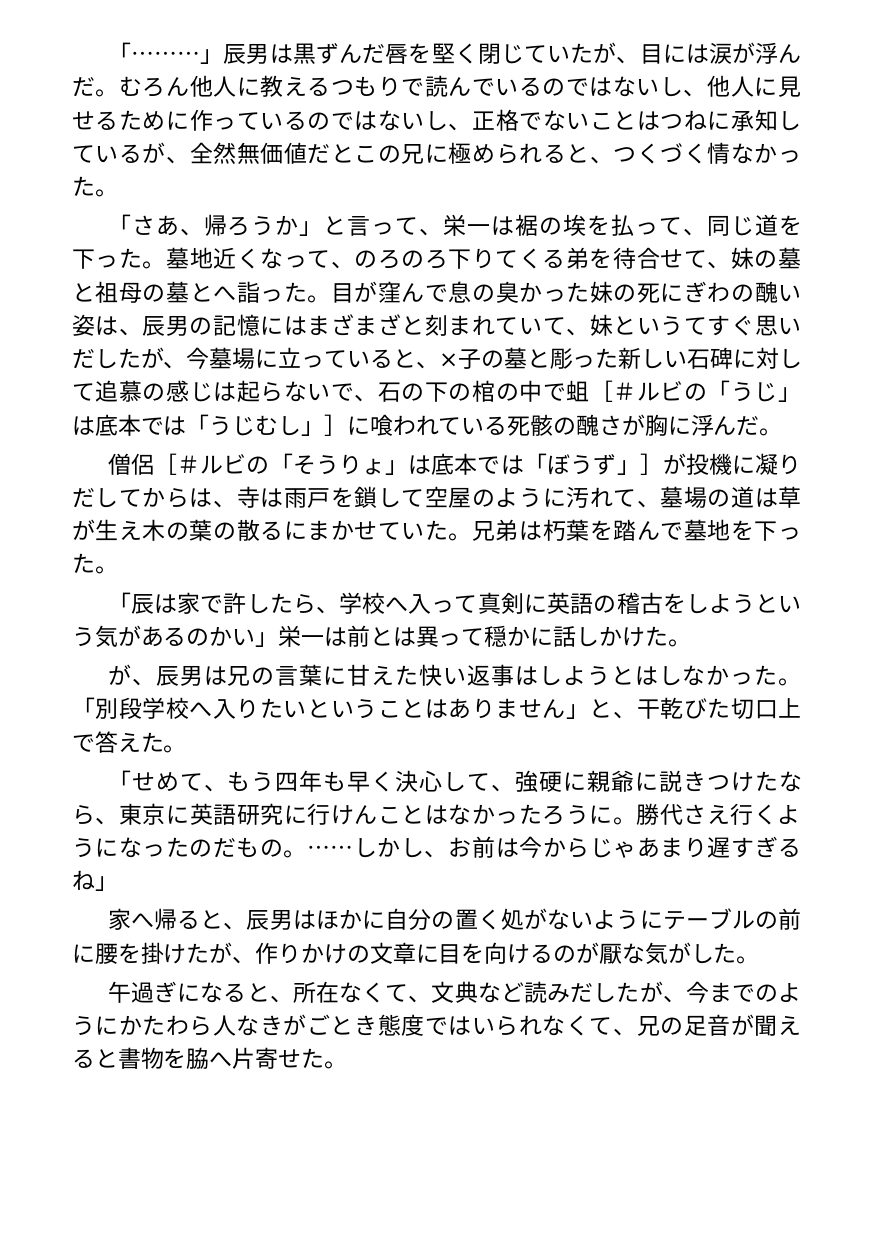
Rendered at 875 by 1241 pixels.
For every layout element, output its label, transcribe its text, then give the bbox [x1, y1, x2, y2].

text 「さあ、帰ろうか」と言って、栄一は裾の埃を払って、同じ道を下った。墓地近くなって、のろのろ下りてくる弟を待合せて、妹の墓と祖母の墓とへ詣った。目が窪んで息の臭かった妹の死にぎわの醜い姿は、辰男の記憶にはまざまざと刻まれていて、妹というてすぐ思いだしたが、今墓場に立っていると、×子の墓と彫った新しい石碑に対して追慕の感じは起らないで、石の下の棺の中で蛆［＃ルビの「うじ」は底本では「うじむし」］に喰われている死骸の醜さが胸に浮んだ。 [72, 208, 802, 441]
text 「辰は家で許したら、学校へ入って真剣に英語の稽古をしようという気があるのかい」栄一は前とは異って穏かに話しかけた。 [72, 586, 802, 652]
text が、辰男は兄の言葉に甘えた快い返事はしようとはしなかった。「別段学校へ入りたいということはありません」と、干乾びた切口上で答えた。 [72, 658, 802, 758]
text 家へ帰ると、辰男はほかに自分の置く処がないようにテーブルの前に腰を掛けたが、作りかけの文章に目を向けるのが厭な気がした。 [72, 902, 802, 969]
text 「………」辰男は黒ずんだ唇を堅く閉じていたが、目には涙が浮んだ。むろん他人に教えるつもりで読んでいるのではないし、他人に見せるために作っているのではないし、正格でないことはつねに承知しているが、全然無価値だとこの兄に極められると、つくづく情なかった。 [72, 36, 802, 202]
text 午過ぎになると、所在なくて、文典など読みだしたが、今までのようにかたわら人なきがごとき態度ではいられなくて、兄の足音が聞えると書物を脇へ片寄せた。 [72, 975, 802, 1074]
text 「せめて、もう四年も早く決心して、強硬に親爺に説きつけたなら、東京に英語研究に行けんことはなかったろうに。勝代さえ行くようになったのだもの。……しかし、お前は今からじゃあまり遅すぎるね」 [72, 763, 802, 896]
text 僧侶［＃ルビの「そうりょ」は底本では「ぼうず」］が投機に凝りだしてからは、寺は雨戸を鎖して空屋のように汚れて、墓場の道は草が生え木の葉の散るにまかせていた。兄弟は朽葉を踏んで墓地を下った。 [72, 447, 802, 579]
